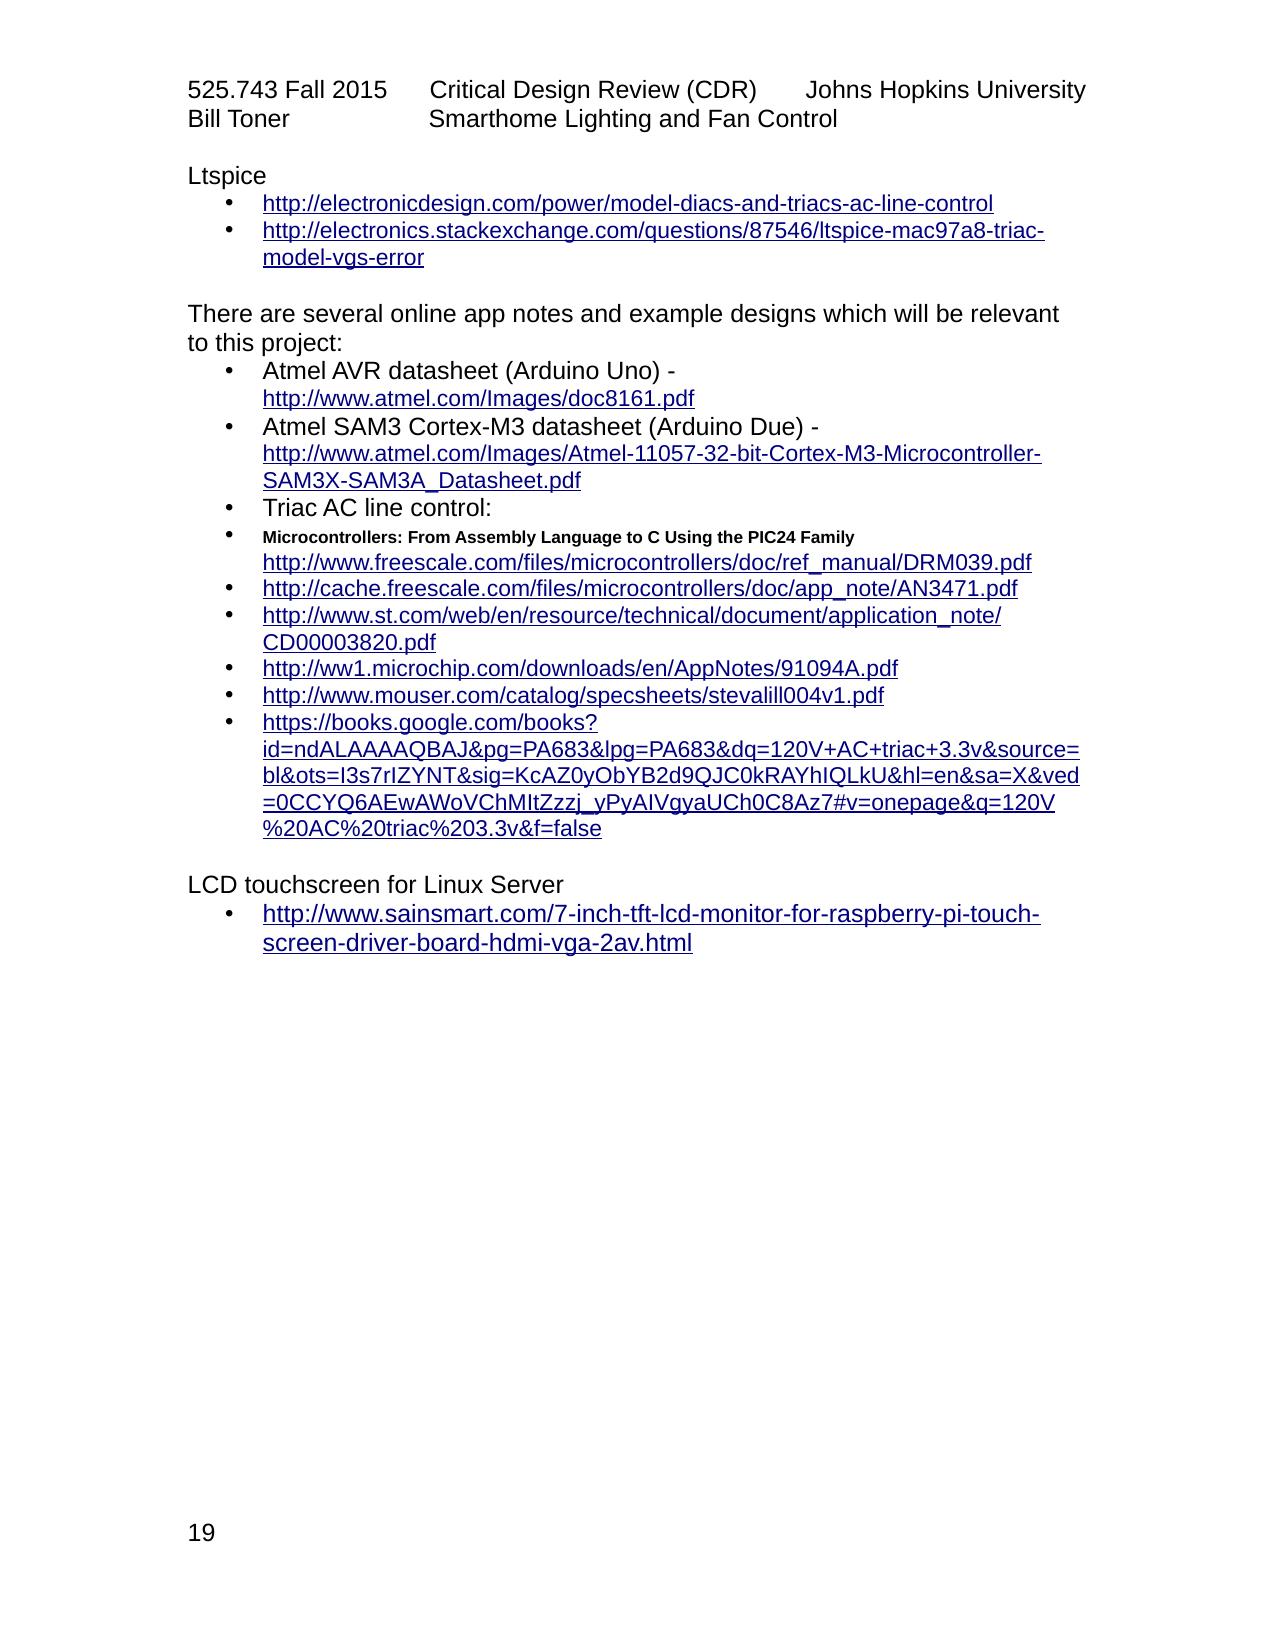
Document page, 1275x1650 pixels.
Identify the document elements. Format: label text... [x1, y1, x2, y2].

list Atmel AVR datasheet (Arduino Uno) - http://www.atmel.com/Images/doc8161.pdf [225, 356, 1087, 412]
list Microcontrollers: From Assembly Language to C Using the PIC24 Family http://www.freescale.com/files/microcontrollers/doc/ref_manual/DRM039.pdf [225, 522, 1087, 575]
text LCD touchscreen for Linux Server [187, 841, 1087, 899]
list http://www.mouser.com/catalog/specsheets/stevalill004v1.pdf [225, 682, 1087, 709]
list http://ww1.microchip.com/downloads/en/AppNotes/91094A.pdf [225, 655, 1087, 682]
text Ltspice [187, 161, 1087, 190]
list http://www.st.com/web/en/resource/technical/document/application_note/CD00003820.pdf [225, 602, 1087, 655]
text There are several online app notes and example designs which will be relevant to this project: [187, 299, 1087, 356]
list http://electronicdesign.com/power/model-diacs-and-triacs-ac-line-control [225, 190, 1087, 217]
list https://books.google.com/books?id=ndALAAAAQBAJ&pg=PA683&lpg=PA683&dq=120V+AC+triac+3.3v&source=bl&ots=I3s7rIZYNT&sig=KcAZ0yObYB2d9QJC0kRAYhIQLkU&hl=en&sa=X&ved=0CCYQ6AEwAWoVChMItZzzj_yPyAIVgyaUCh0C8Az7#v=onepage&q=120V%20AC%20triac%203.3v&f=false [225, 709, 1087, 841]
list http://www.sainsmart.com/7-inch-tft-lcd-monitor-for-raspberry-pi-touch-screen-driver-board-hdmi-vga-2av.html [225, 899, 1087, 956]
list Triac AC line control: [225, 493, 1087, 522]
list http://electronics.stackexchange.com/questions/87546/ltspice-mac97a8-triac-model-vgs-error [225, 217, 1087, 270]
list http://cache.freescale.com/files/microcontrollers/doc/app_note/AN3471.pdf [225, 575, 1087, 602]
list Atmel SAM3 Cortex-M3 datasheet (Arduino Due) - http://www.atmel.com/Images/Atmel-11057-32-bit-Cortex-M3-Microcontroller-SAM3X-SAM3A_Datasheet.pdf [225, 412, 1087, 493]
